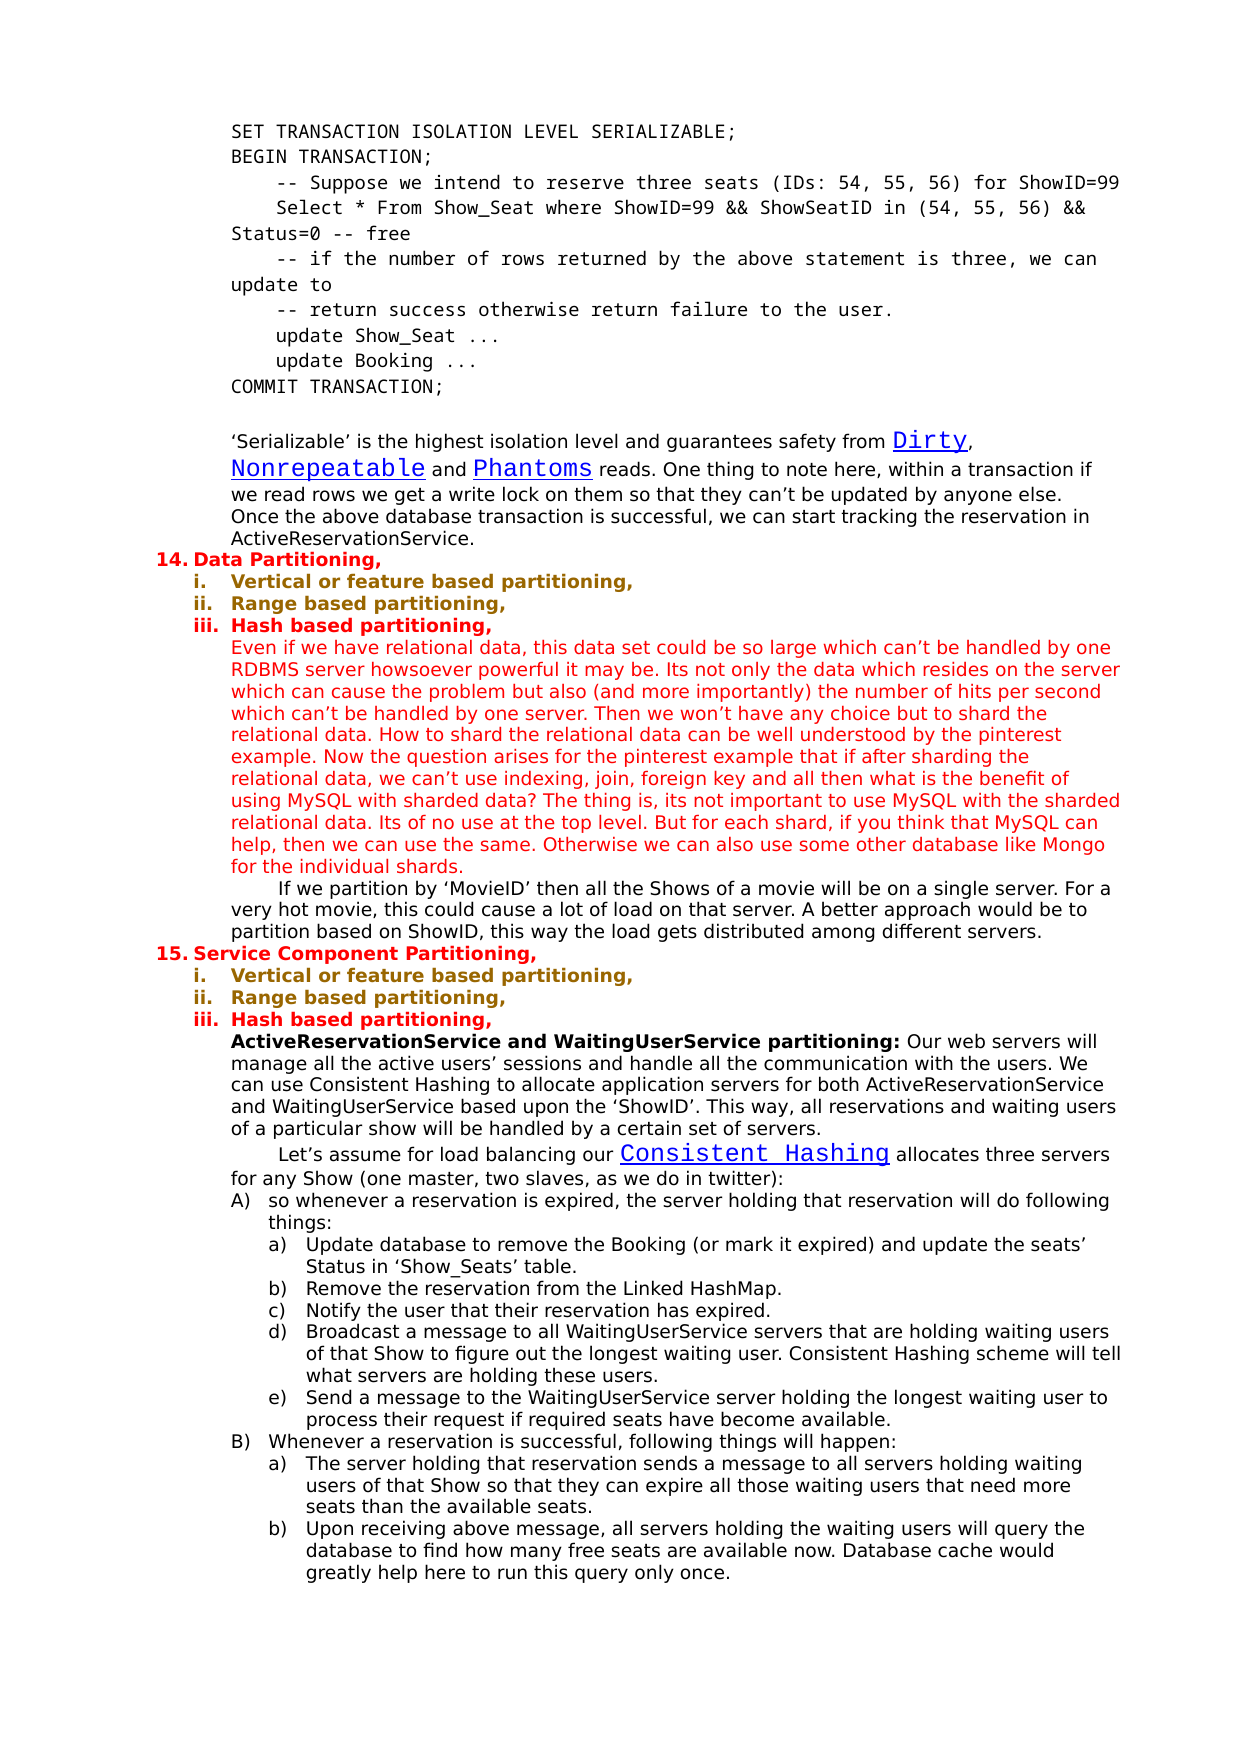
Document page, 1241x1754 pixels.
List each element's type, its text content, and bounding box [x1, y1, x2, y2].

list ActiveReservationService and WaitingUserService partitioning: Our web servers will manage all the active users’ sessions and handle all the communication with the users. We can use Consistent Hashing to allocate application servers for both ActiveReservationService and WaitingUserService based upon the ‘ShowID’. This way, all reservations and waiting users of a particular show will be handled by a certain set of servers. [193, 1031, 1122, 1140]
list Notify the user that their reservation has expired. [268, 1300, 1122, 1322]
list Once the above database transaction is successful, we can start tracking the reservation in ActiveReservationService. [193, 506, 1122, 549]
list If we partition by ‘MovieID’ then all the Shows of a movie will be on a single server. For a very hot movie, this could cause a lot of load on that server. A better approach would be to partition based on ShowID, this way the load gets distributed among different servers. [193, 878, 1122, 943]
list BEGIN TRANSACTION; [193, 144, 1122, 169]
list update Booking ... [193, 348, 1122, 373]
list Data Partitioning, [156, 549, 1122, 571]
list Update database to remove the Booking (or mark it expired) and update the seats’ Status in ‘Show_Seats’ table. [268, 1234, 1122, 1278]
list so whenever a reservation is expired, the server holding that reservation will do following things: [231, 1190, 1122, 1234]
list Vertical or feature based partitioning, [193, 571, 1122, 593]
list Whenever a reservation is successful, following things will happen: [231, 1431, 1122, 1453]
list update Show_Seat ... [193, 322, 1122, 348]
list Range based partitioning, [193, 593, 1122, 615]
list Broadcast a message to all WaitingUserService servers that are holding waiting users of that Show to figure out the longest waiting user. Consistent Hashing scheme will tell what servers are holding these users. [268, 1322, 1122, 1387]
list Even if we have relational data, this data set could be so large which can’t be handled by one RDBMS server howsoever powerful it may be. Its not only the data which resides on the server which can cause the problem but also (and more importantly) the number of hits per second which can’t be handled by one server. Then we won’t have any choice but to shard the relational data. How to shard the relational data can be well understood by the pinterest example. Now the question arises for the pinterest example that if after sharding the relational data, we can’t use indexing, join, foreign key and all then what is the benefit of using MySQL with sharded data? The thing is, its not important to use MySQL with the sharded relational data. Its of no use at the top level. But for each shard, if you think that MySQL can help, then we can use the same. Otherwise we can also use some other database like Mongo for the individual shards. [193, 637, 1122, 878]
list Let’s assume for load balancing our Consistent Hashing allocates three servers for any Show (one master, two slaves, as we do in twitter): [193, 1140, 1122, 1190]
list The server holding that reservation sends a message to all servers holding waiting users of that Show so that they can expire all those waiting users that need more seats than the available seats. [268, 1453, 1122, 1518]
list Range based partitioning, [193, 987, 1122, 1009]
list Send a message to the WaitingUserService server holding the longest waiting user to process their request if required seats have become available. [268, 1387, 1122, 1431]
list Vertical or feature based partitioning, [193, 965, 1122, 987]
list Select * From Show_Seat where ShowID=99 && ShowSeatID in (54, 55, 56) && Status=0 -- free [193, 195, 1122, 246]
list Hash based partitioning, [193, 615, 1122, 637]
list Remove the reservation from the Linked HashMap. [268, 1278, 1122, 1300]
list -- return success otherwise return failure to the user. [193, 297, 1122, 322]
list Upon receiving above message, all servers holding the waiting users will query the database to find how many free seats are available now. Database cache would greatly help here to run this query only once. [268, 1518, 1122, 1584]
list ‘Serializable’ is the highest isolation level and guarantees safety from Dirty, Nonrepeatable and Phantoms reads. One thing to note here, within a transaction if we read rows we get a write lock on them so that they can’t be updated by anyone else. [193, 427, 1122, 506]
list Hash based partitioning, [193, 1009, 1122, 1031]
list SET TRANSACTION ISOLATION LEVEL SERIALIZABLE; [193, 118, 1122, 144]
list -- if the number of rows returned by the above statement is three, we can update to [193, 246, 1122, 297]
list COMMIT TRANSACTION; [193, 373, 1122, 399]
list -- Suppose we intend to reserve three seats (IDs: 54, 55, 56) for ShowID=99 [193, 169, 1122, 195]
list Service Component Partitioning, [156, 943, 1122, 965]
